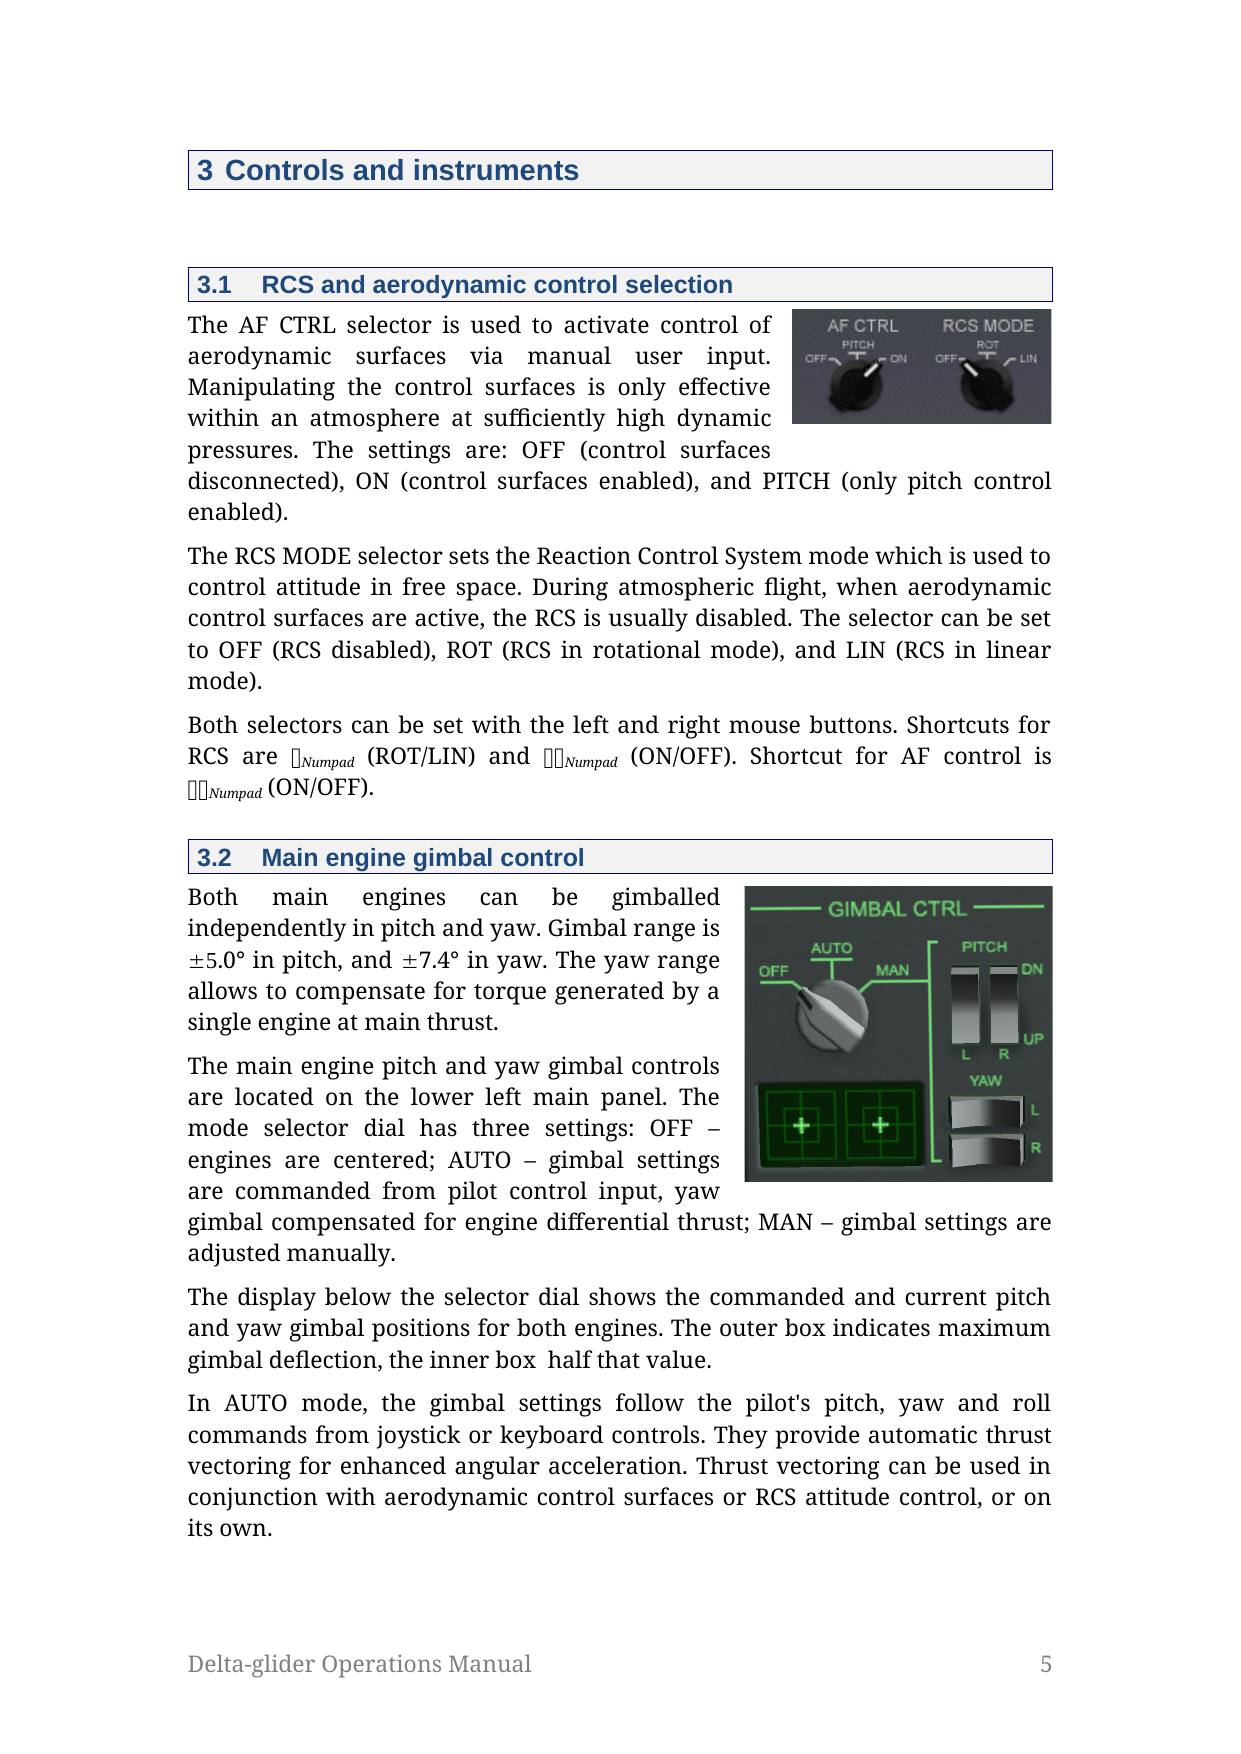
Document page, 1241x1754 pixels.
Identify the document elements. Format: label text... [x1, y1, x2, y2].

text In AUTO mode, the gimbal settings follow the pilot's pitch, yaw and roll commands from joystick or keyboard controls. They provide automatic thrust vectoring for enhanced angular acceleration. Thrust vectoring can be used in conjunction with aerodynamic control surfaces or RCS attitude control, or on its own. [187, 1387, 1053, 1543]
text The AF CTRL selector is used to activate control of aero­dynamic surfaces via manual user input. Manipulating the control surfaces is only effective within an atmos­phere at suffi­ciently high dynamic pressures. The settings are: OFF (control surfaces disconnected), ON (control surfaces enabled), and PITCH (only pitch control enabled). [187, 308, 1053, 527]
text Both selectors can be set with the left and right mouse buttons. Shortcuts for RCS are Numpad (ROT/LIN) and Numpad (ON/OFF). Shortcut for AF control is Numpad (ON/OFF). [187, 708, 1053, 802]
text The main engine pitch and yaw gimbal controls are located on the lower left main panel. The mode selector dial has three settings: OFF – engines are centered; AUTO – gimbal settings are commanded from pilot control input, yaw gimbal compensated for engine differential thrust; MAN – gimbal settings are adjusted manually. [187, 1049, 1053, 1268]
text The display below the selector dial shows the commanded and current pitch and yaw gimbal positions for both engines. The outer box indicates maximum gimbal deflection, the inner box half that value. [187, 1281, 1053, 1374]
subtitle RCS and aerodynamic control selection [189, 268, 1052, 301]
subtitle Controls and instruments [189, 151, 1052, 189]
text The RCS MODE selector sets the Reaction Control System mode which is used to control at­titude in free space. During atmospheric flight, when aerodynamic control surfaces are active, the RCS is usually disabled. The selector can be set to OFF (RCS disabled), ROT (RCS in rotational mode), and LIN (RCS in linear mode). [187, 539, 1053, 696]
picture [792, 309, 1052, 424]
text Both main engines can be gimballed independently in pitch and yaw. Gimbal range is 5.0° in pitch, and 7.4° in yaw. The yaw range allows to compensate for torque generated by a single en­gine at main thrust. [187, 881, 1053, 1037]
subtitle Main engine gimbal control [189, 840, 1052, 873]
picture [744, 886, 1053, 1182]
